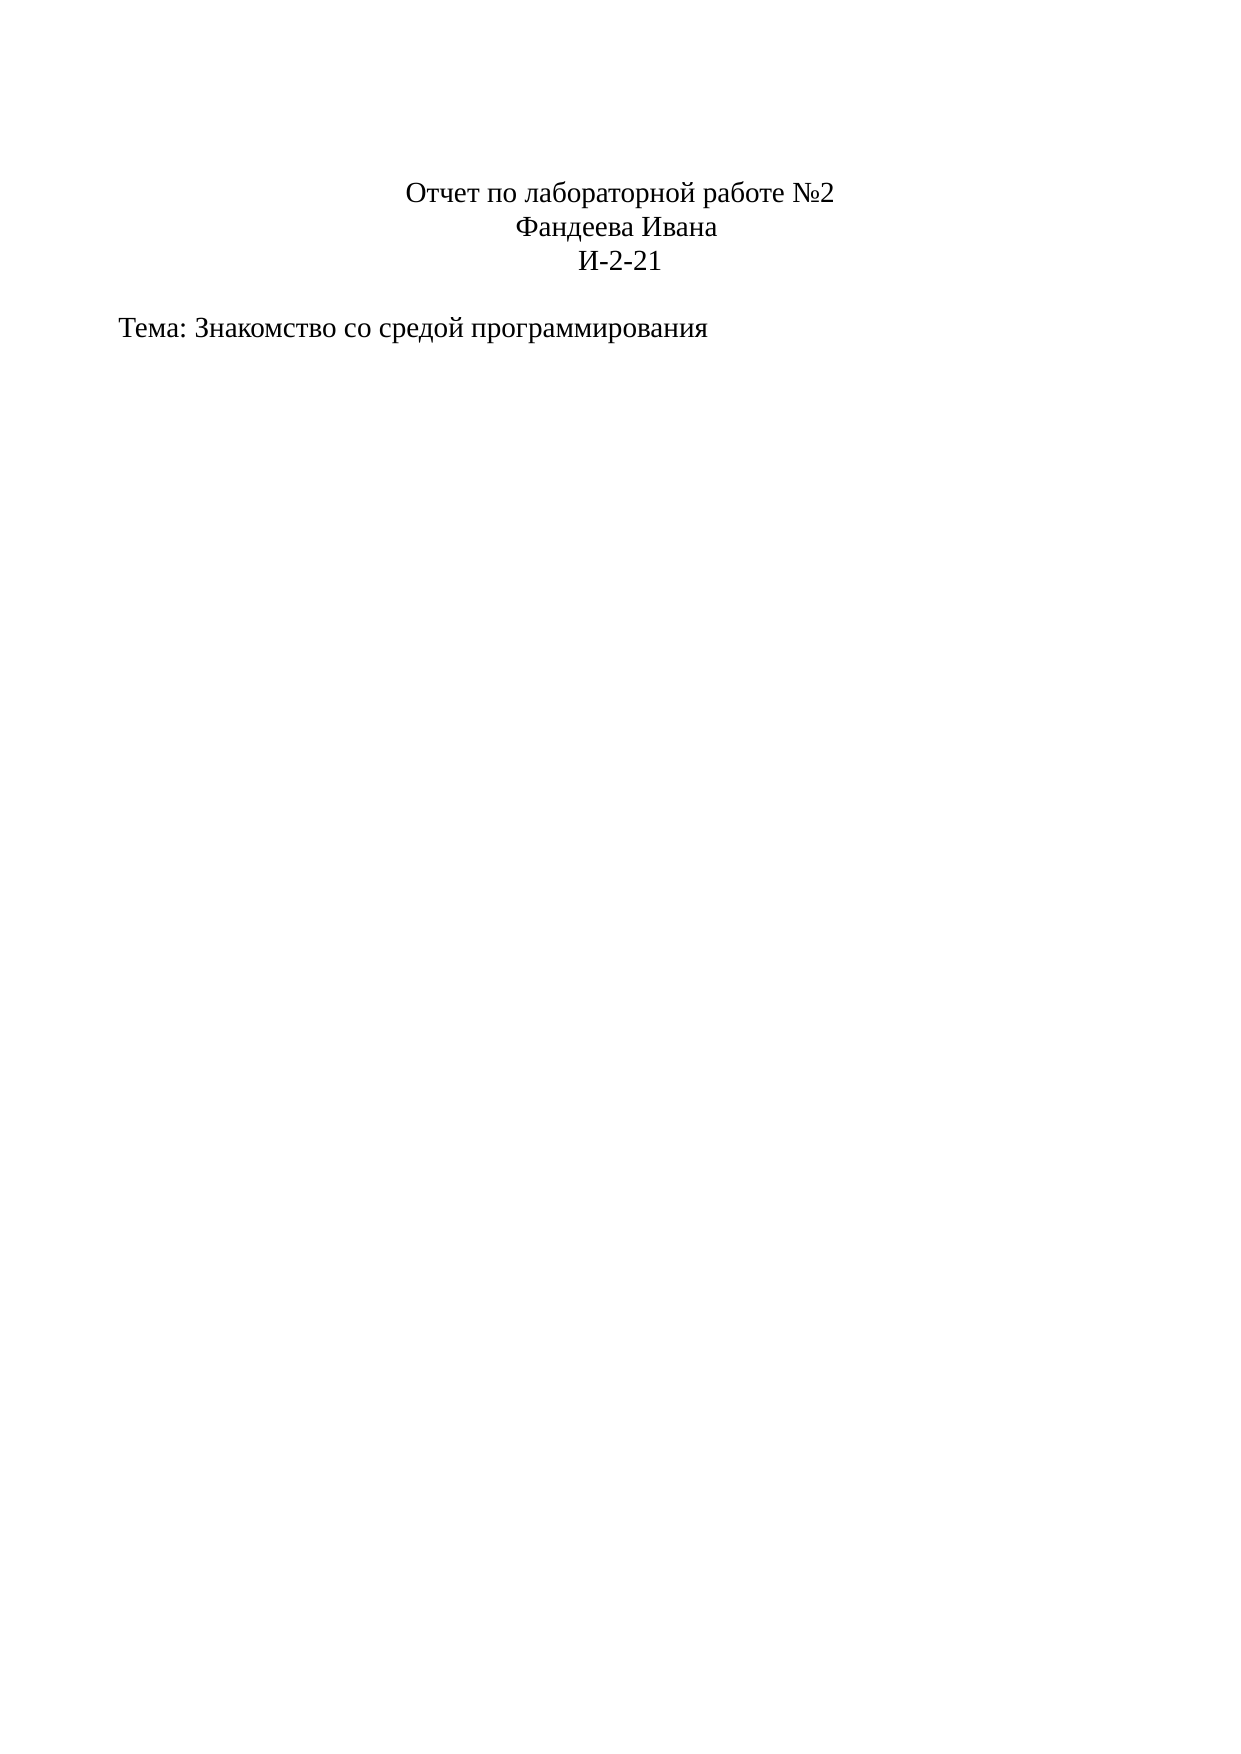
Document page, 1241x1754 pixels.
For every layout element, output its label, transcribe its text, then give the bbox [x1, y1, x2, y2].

text Фандеева Ивана [118, 209, 1122, 243]
text Тема: Знакомство со средой программирования [118, 310, 1122, 343]
text Отчет по лабораторной работе №2 [118, 176, 1122, 209]
text И-2-21 [118, 243, 1122, 276]
